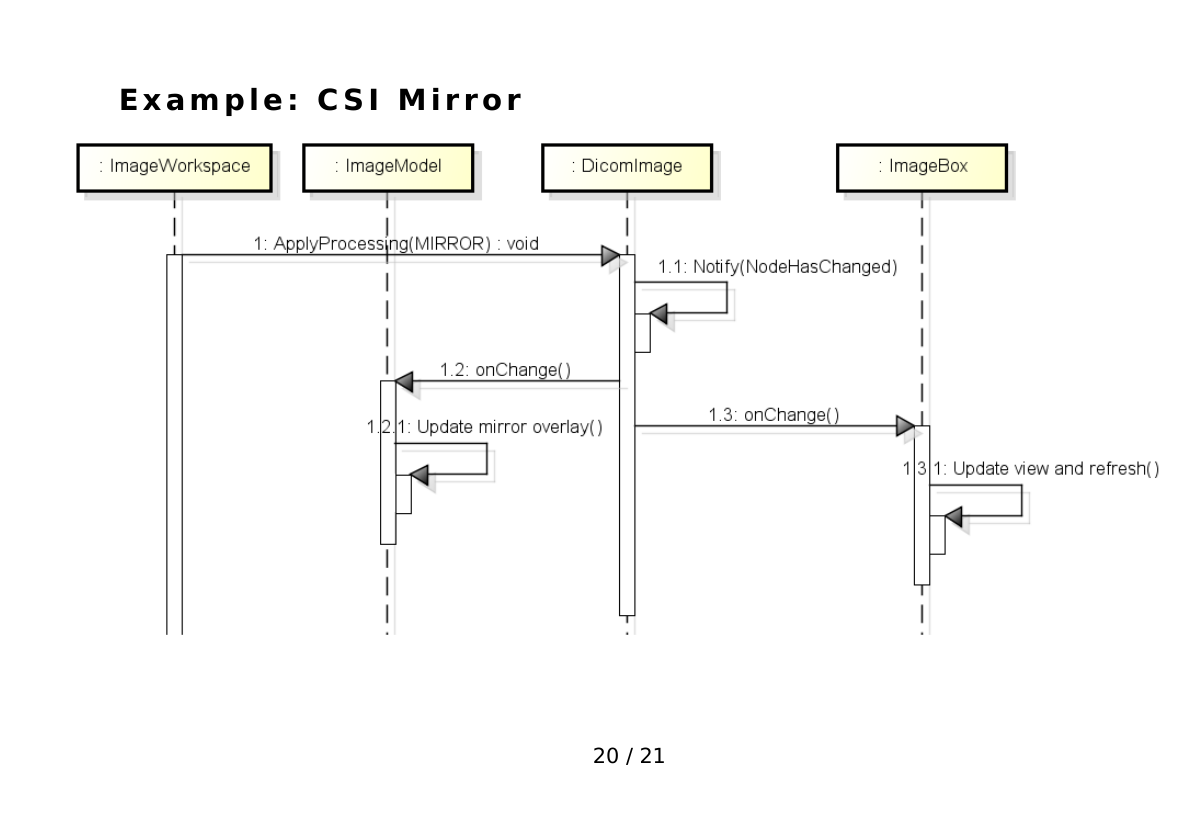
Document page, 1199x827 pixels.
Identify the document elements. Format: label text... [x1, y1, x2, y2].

title Example: CSI Mirror [118, 83, 1140, 117]
picture [71, 139, 1166, 636]
